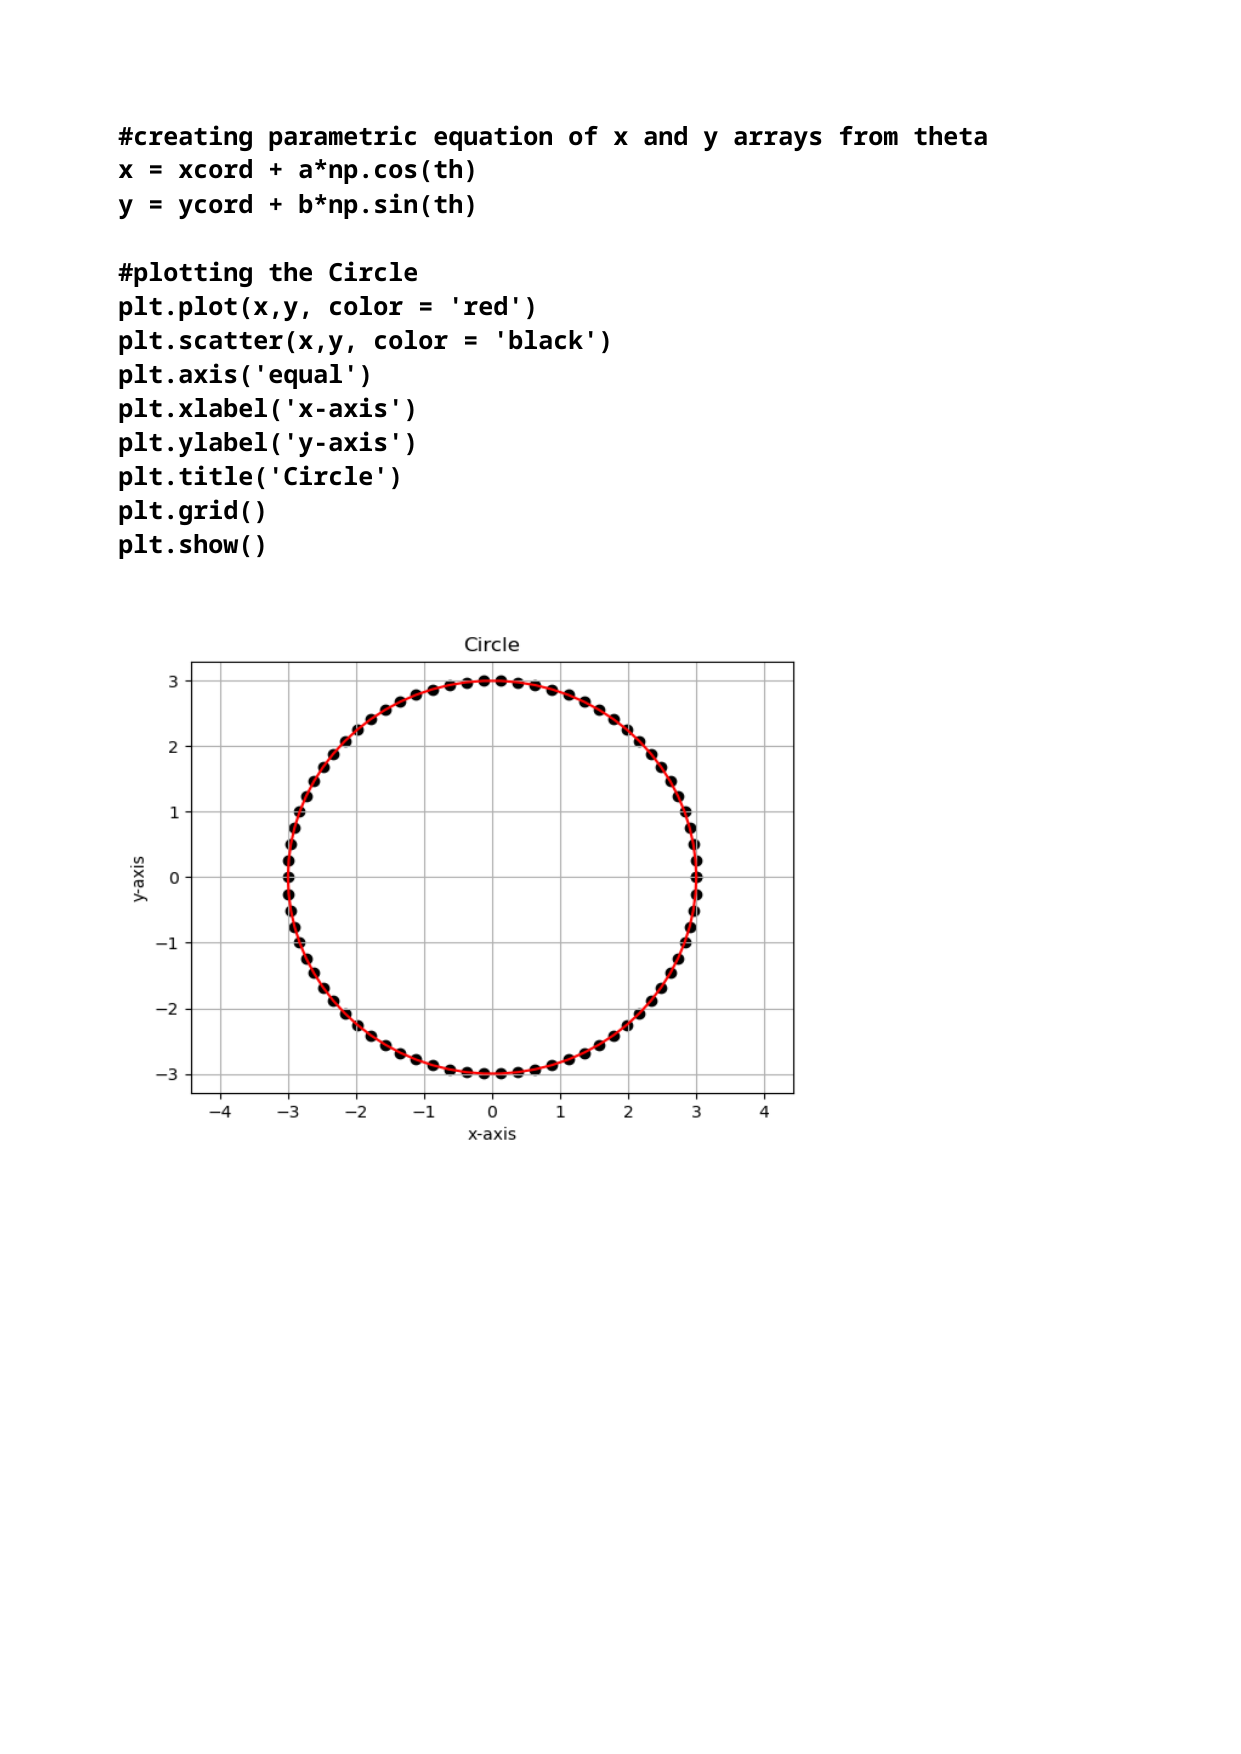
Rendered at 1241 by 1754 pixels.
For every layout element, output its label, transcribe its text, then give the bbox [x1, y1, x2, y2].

text plt.scatter(x,y, color = 'black') [118, 322, 1122, 357]
text x = xcord + a*np.cos(th) [118, 152, 1122, 186]
text plt.title('Circle') [118, 459, 1122, 493]
text plt.plot(x,y, color = 'red') [118, 288, 1122, 322]
text plt.xlabel('x-axis') [118, 391, 1122, 425]
text plt.axis('equal') [118, 357, 1122, 391]
text #creating parametric equation of x and y arrays from theta [118, 118, 1122, 152]
text plt.show() [118, 527, 1122, 561]
text #plotting the Circle [118, 254, 1122, 288]
text plt.ylabel('y-axis') [118, 425, 1122, 459]
text y = ycord + b*np.sin(th) [118, 186, 1122, 220]
picture [94, 595, 871, 1155]
text plt.grid() [118, 493, 1122, 527]
